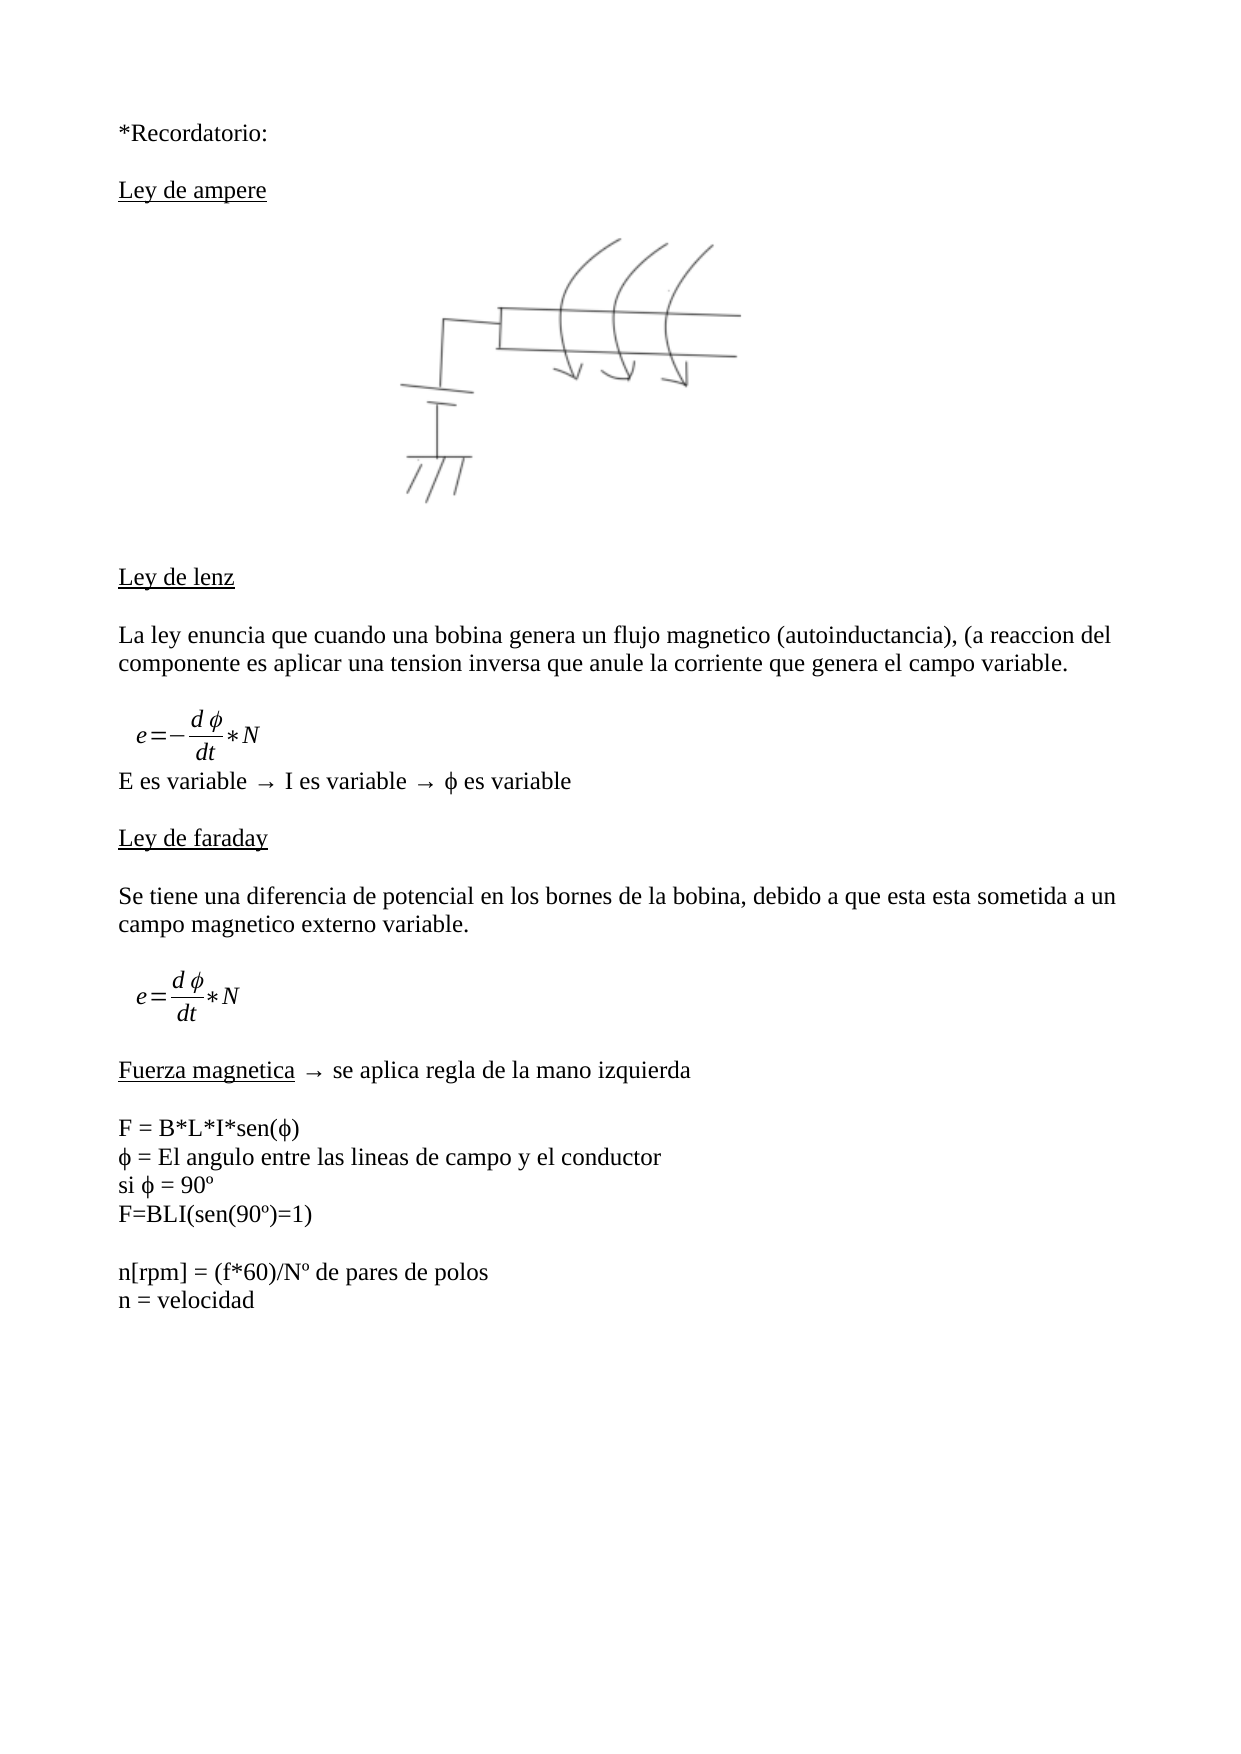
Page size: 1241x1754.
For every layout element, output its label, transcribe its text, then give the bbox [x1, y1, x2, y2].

text si ϕ = 90º [118, 1171, 1122, 1199]
text *Recordatorio: Ley de ampere Ley de lenz [118, 118, 1122, 620]
text n[rpm] = (f*60)/Nº de pares de polos [118, 1257, 1122, 1286]
text F = B*L*I*sen(ϕ) ϕ = El angulo entre las lineas de campo y el conductor [118, 1113, 1122, 1171]
text La ley enuncia que cuando una bobina genera un flujo magnetico (autoinductancia), (a reaccion del componente es aplicar una tension inversa que anule la corriente que genera el campo variable. [118, 620, 1122, 766]
text n = velocidad [118, 1286, 1122, 1314]
picture [399, 237, 742, 505]
text F=BLI(sen(90º)=1) [118, 1199, 1122, 1228]
text E es variable → I es variable → ϕ es variable [118, 766, 1122, 794]
text Fuerza magnetica → se aplica regla de la mano izquierda [118, 1056, 1122, 1084]
text Ley de faraday Se tiene una diferencia de potencial en los bornes de la bobina, debido a que esta esta sometida a un campo magnetico externo variable. [118, 823, 1122, 967]
